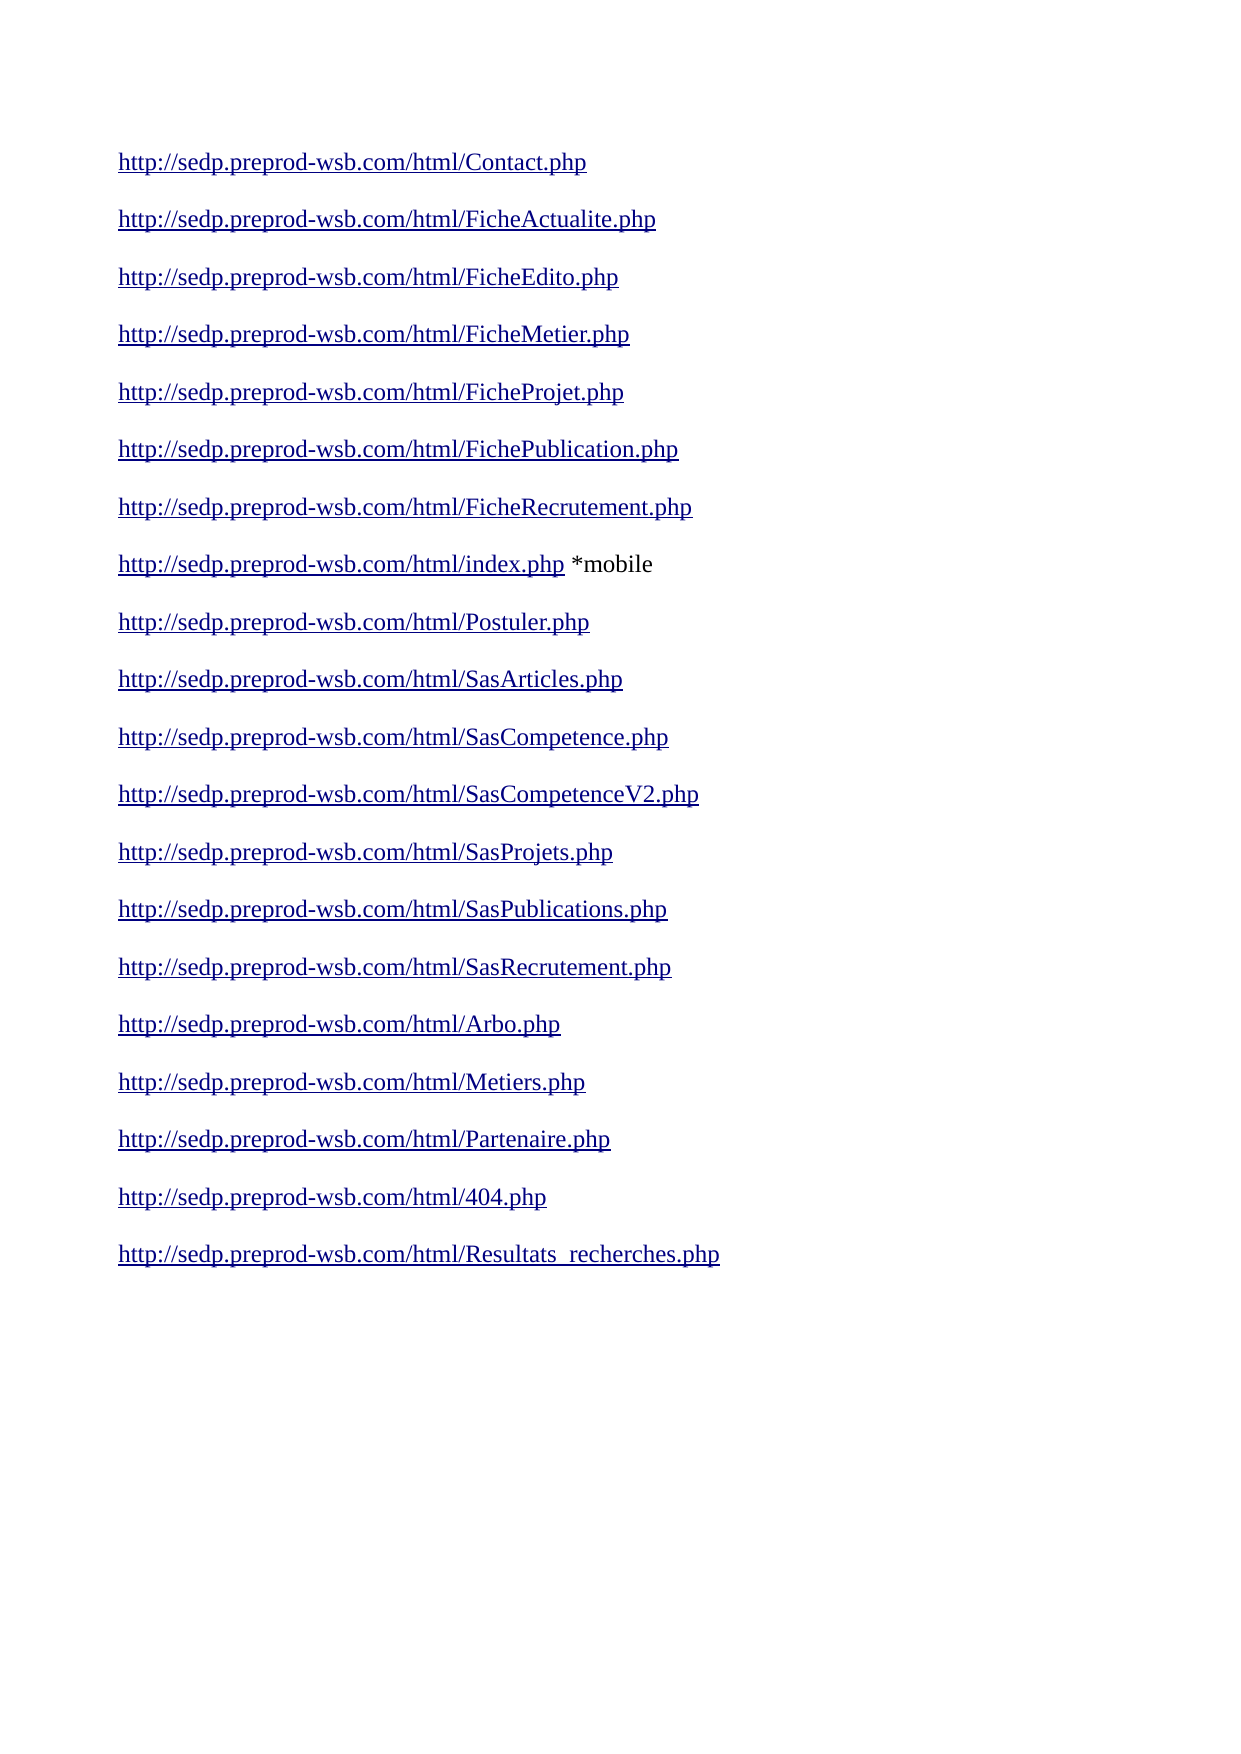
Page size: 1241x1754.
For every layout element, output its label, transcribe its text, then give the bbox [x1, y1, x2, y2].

text http://sedp.preprod-wsb.com/html/FicheProjet.php [118, 377, 1122, 406]
text http://sedp.preprod-wsb.com/html/FicheRecrutement.php [118, 492, 1122, 521]
text http://sedp.preprod-wsb.com/html/Partenaire.php [118, 1124, 1122, 1153]
text http://sedp.preprod-wsb.com/html/Metiers.php [118, 1067, 1122, 1096]
text http://sedp.preprod-wsb.com/html/Arbo.php [118, 1009, 1122, 1038]
text http://sedp.preprod-wsb.com/html/FicheEdito.php [118, 262, 1122, 291]
text http://sedp.preprod-wsb.com/html/Contact.php [118, 147, 1122, 176]
text http://sedp.preprod-wsb.com/html/Resultats_recherches.php [118, 1239, 1122, 1268]
text http://sedp.preprod-wsb.com/html/index.php *mobile [118, 549, 1122, 578]
text http://sedp.preprod-wsb.com/html/Postuler.php [118, 607, 1122, 636]
text http://sedp.preprod-wsb.com/html/SasCompetence.php [118, 722, 1122, 751]
text http://sedp.preprod-wsb.com/html/SasPublications.php [118, 894, 1122, 923]
text http://sedp.preprod-wsb.com/html/FichePublication.php [118, 434, 1122, 463]
text http://sedp.preprod-wsb.com/html/FicheMetier.php [118, 319, 1122, 348]
text http://sedp.preprod-wsb.com/html/SasRecrutement.php [118, 952, 1122, 981]
text http://sedp.preprod-wsb.com/html/SasArticles.php [118, 664, 1122, 693]
text http://sedp.preprod-wsb.com/html/SasProjets.php [118, 837, 1122, 866]
text http://sedp.preprod-wsb.com/html/404.php [118, 1182, 1122, 1211]
text http://sedp.preprod-wsb.com/html/FicheActualite.php [118, 204, 1122, 233]
text http://sedp.preprod-wsb.com/html/SasCompetenceV2.php [118, 779, 1122, 808]
